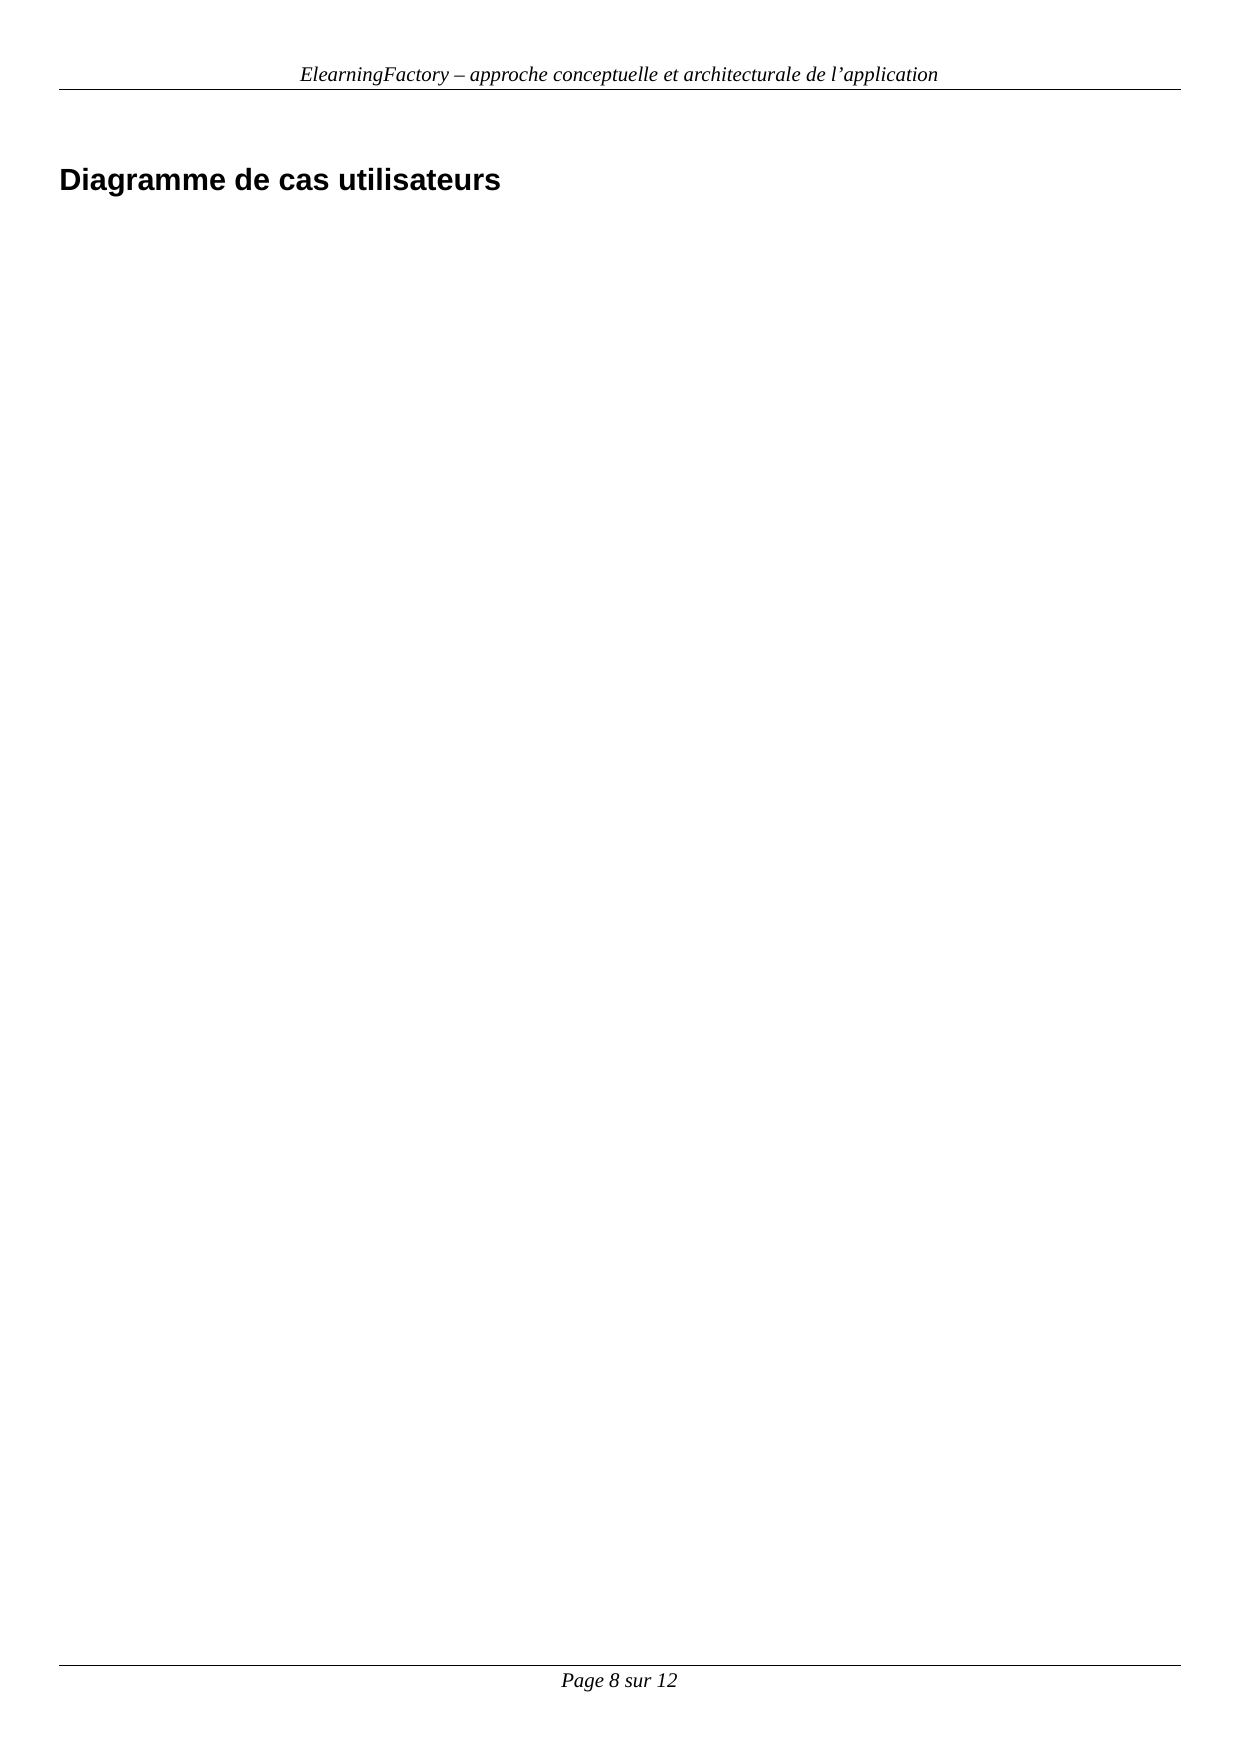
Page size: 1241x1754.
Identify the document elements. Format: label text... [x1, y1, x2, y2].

subtitle Diagramme de cas utilisateurs [59, 162, 1181, 197]
